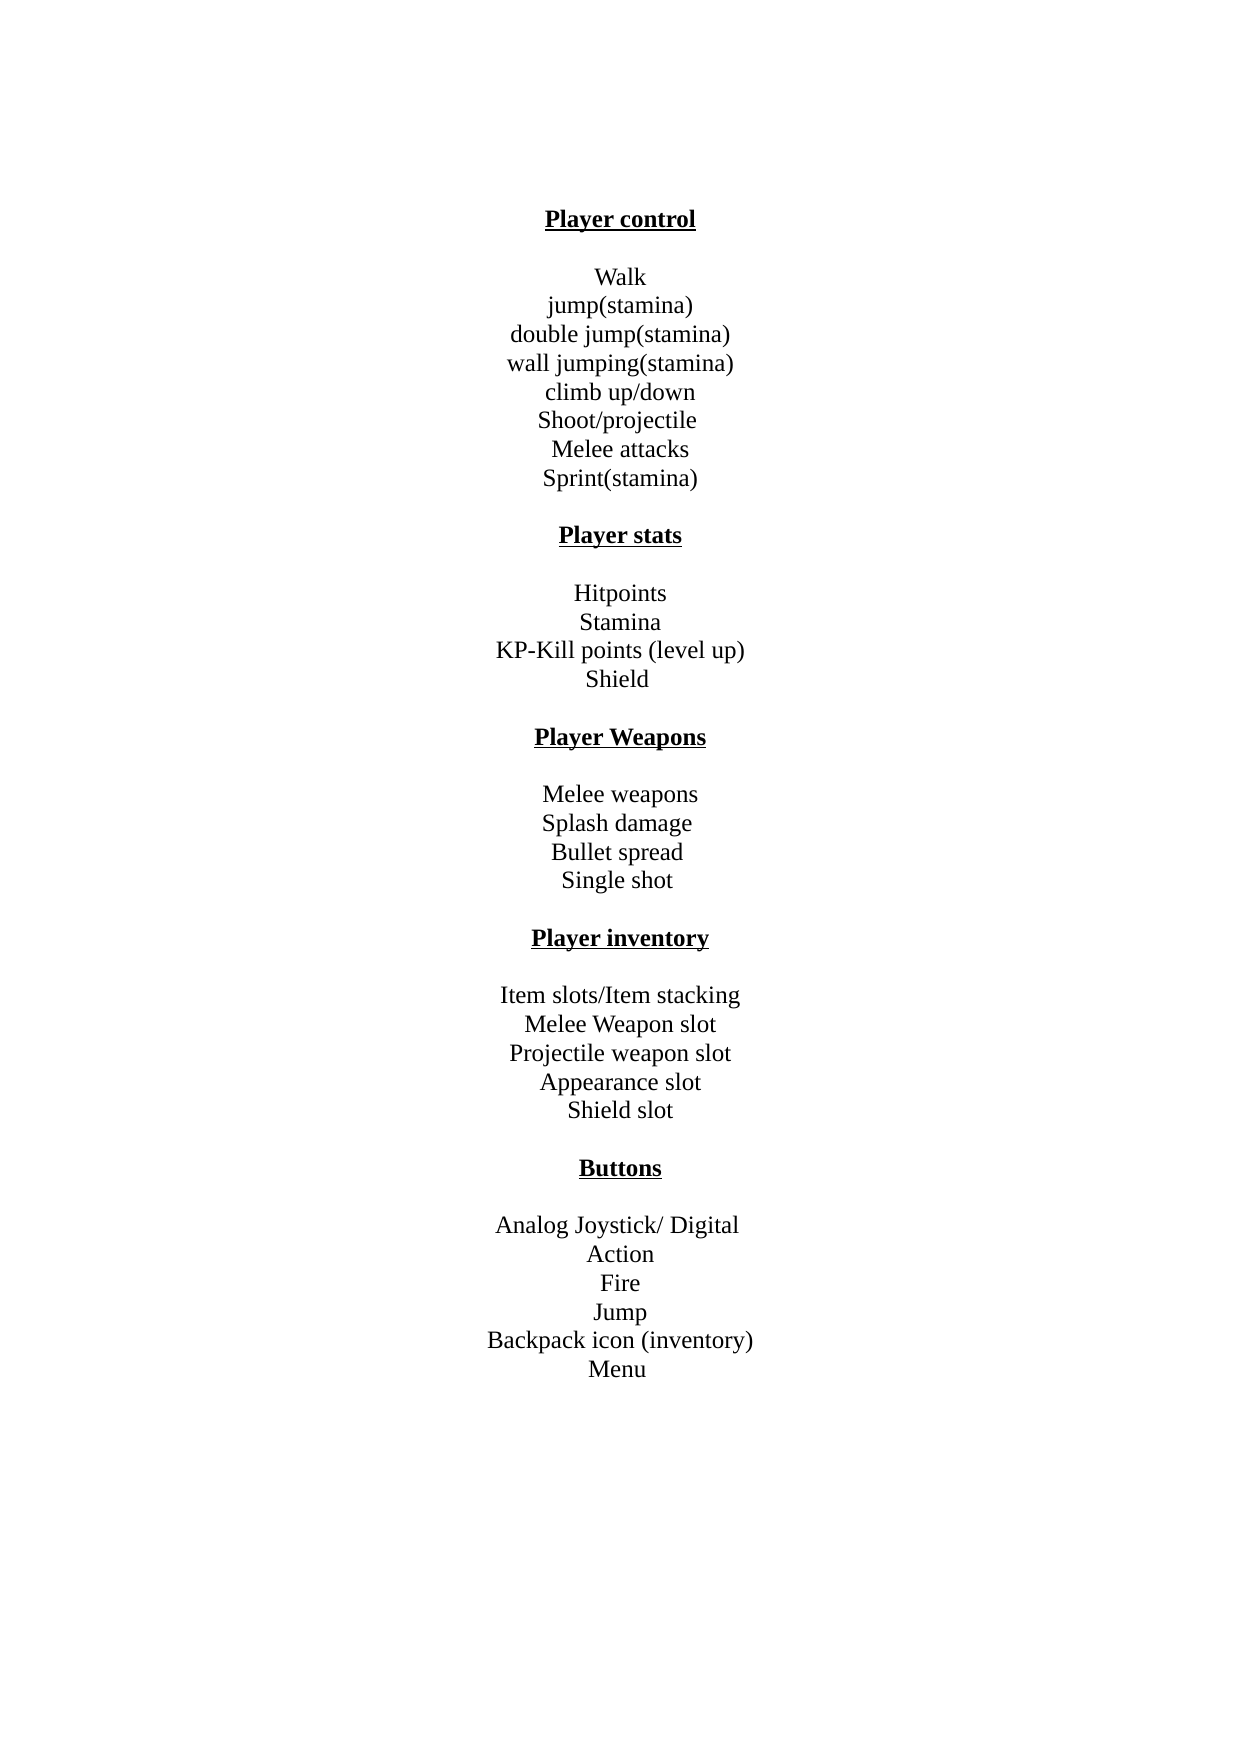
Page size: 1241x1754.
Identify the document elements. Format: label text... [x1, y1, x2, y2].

text Buttons [118, 1153, 1122, 1182]
text Player stats [118, 521, 1122, 549]
text Player Weapons [118, 722, 1122, 751]
text Action [118, 1239, 1122, 1268]
text Projectile weapon slot [118, 1038, 1122, 1067]
text KP-Kill points (level up) [118, 636, 1122, 664]
text Jump [118, 1297, 1122, 1326]
text jump(stamina) [118, 291, 1122, 319]
text Appearance slot [118, 1067, 1122, 1096]
text Melee Weapon slot [118, 1009, 1122, 1038]
text Bullet spread [118, 837, 1122, 866]
text Player inventory [118, 923, 1122, 952]
text Analog Joystick/ Digital [118, 1211, 1122, 1239]
text Player control [118, 204, 1122, 233]
text Melee weapons [118, 779, 1122, 808]
text Fire [118, 1268, 1122, 1297]
text Shield [118, 664, 1122, 693]
text Shoot/projectile [118, 406, 1122, 434]
text Item slots/Item stacking [118, 981, 1122, 1009]
text Splash damage [118, 808, 1122, 837]
text Hitpoints [118, 578, 1122, 607]
text Menu [118, 1354, 1122, 1383]
text double jump(stamina) [118, 319, 1122, 348]
text Melee attacks [118, 434, 1122, 463]
text Backpack icon (inventory) [118, 1326, 1122, 1354]
text Stamina [118, 607, 1122, 636]
text climb up/down [118, 377, 1122, 406]
text wall jumping(stamina) [118, 348, 1122, 377]
text Sprint(stamina) [118, 463, 1122, 492]
text Single shot [118, 866, 1122, 894]
text Walk [118, 262, 1122, 291]
text Shield slot [118, 1096, 1122, 1124]
